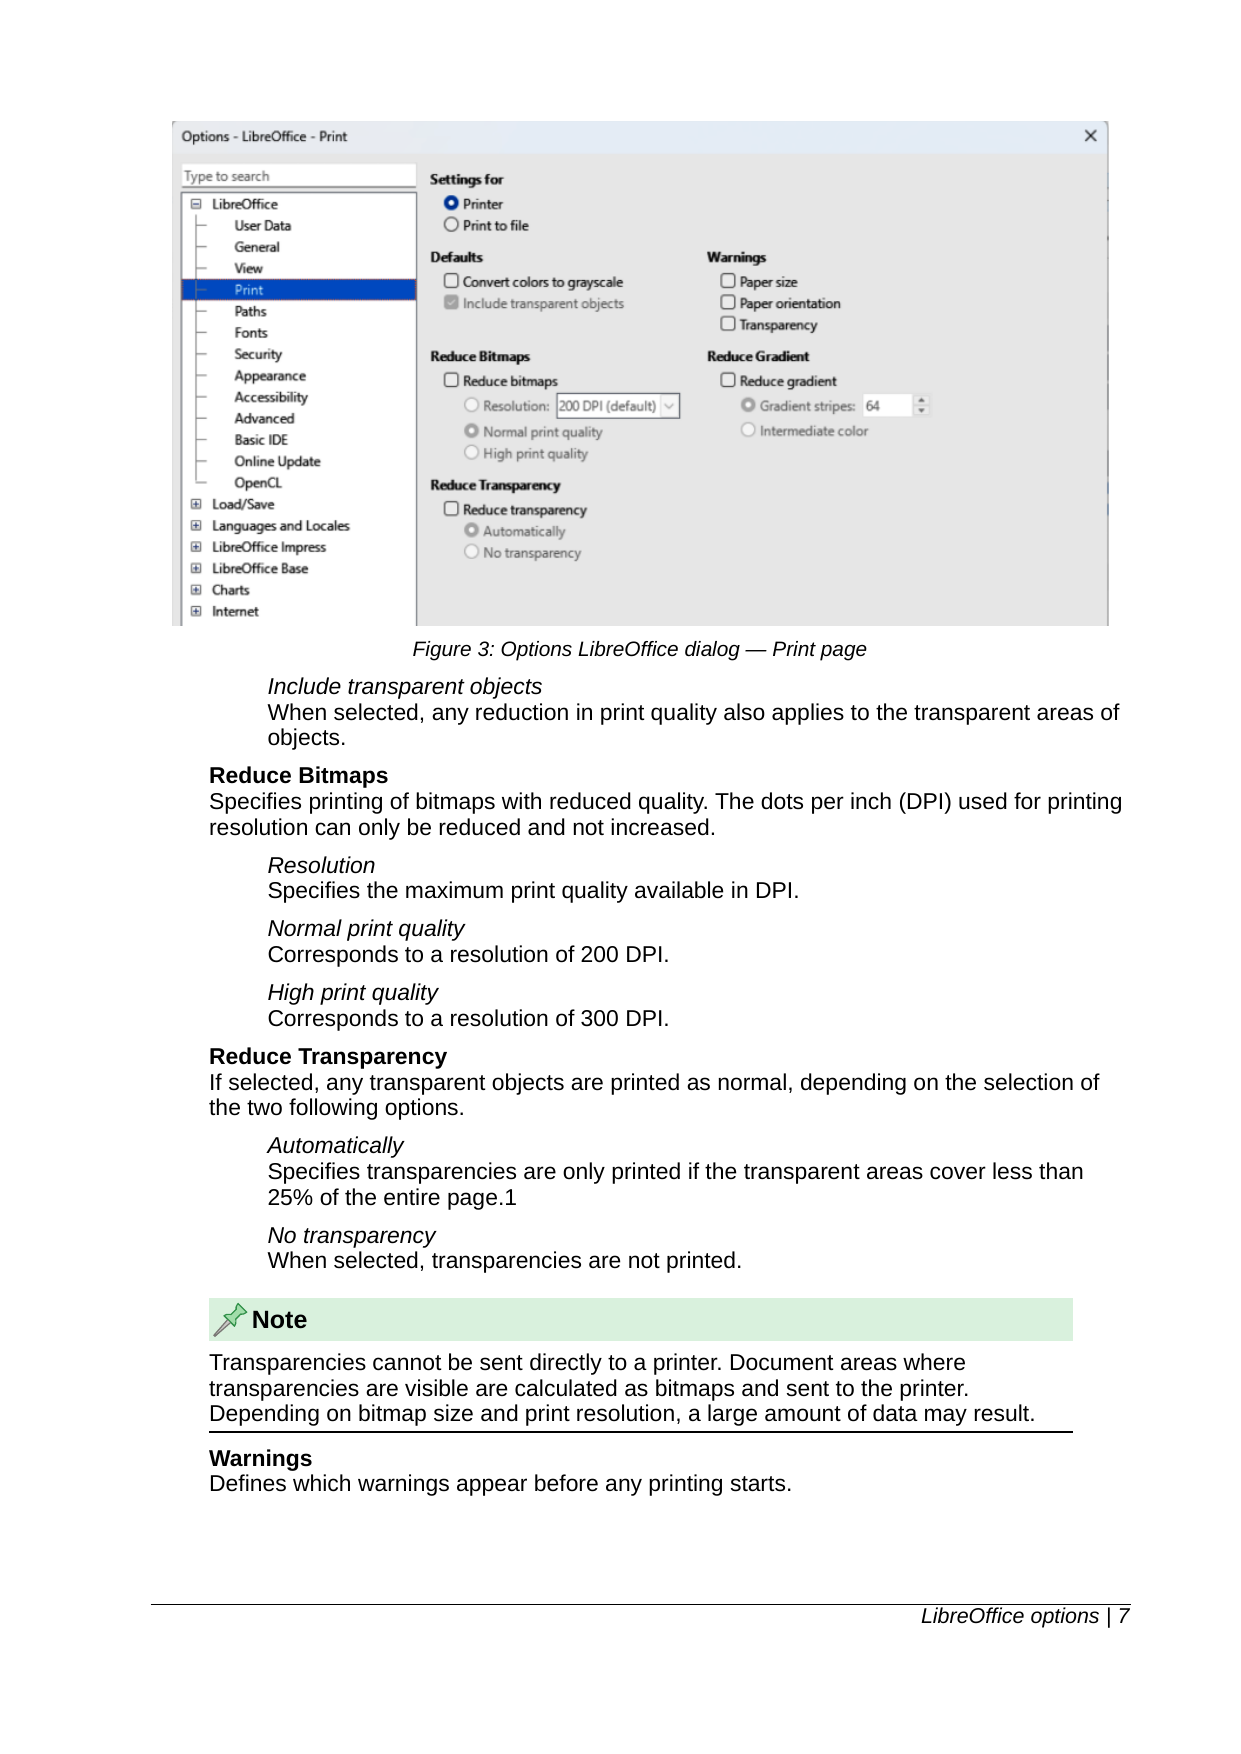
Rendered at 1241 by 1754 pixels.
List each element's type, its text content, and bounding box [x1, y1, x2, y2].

text Specifies transparencies are only printed if the transparent areas cover less than 25% of the entire page.1 [267, 1158, 1131, 1210]
subtitle Note [209, 1298, 1073, 1341]
text Resolution [267, 852, 1131, 878]
text Include transparent objects [267, 673, 1131, 699]
text Defines which warnings appear before any printing starts. [209, 1471, 1131, 1496]
picture [172, 121, 1110, 626]
text Warnings [209, 1445, 1131, 1471]
text Figure 3: Options LibreOffice dialog — Print page [172, 638, 1109, 661]
text Automatically [267, 1133, 1131, 1158]
text No transparency [267, 1222, 1131, 1248]
text Reduce Transparency [209, 1043, 1131, 1069]
text If selected, any transparent objects are printed as normal, depending on the selection of the two following options. [209, 1069, 1131, 1120]
text When selected, any reduction in print quality also applies to the transparent areas of objects. [267, 699, 1131, 750]
text When selected, transparencies are not printed. [267, 1248, 1131, 1273]
text Transparencies cannot be sent directly to a printer. Document areas where transparencies are visible are calculated as bitmaps and sent to the printer. Depending on bitmap size and print resolution, a large amount of data may result. [209, 1349, 1073, 1431]
text Specifies the maximum print quality available in DPI. [267, 878, 1131, 903]
text Corresponds to a resolution of 200 DPI. [267, 942, 1131, 967]
text Corresponds to a resolution of 300 DPI. [267, 1005, 1131, 1031]
text High print quality [267, 980, 1131, 1005]
text Specifies printing of bitmaps with reduced quality. The dots per inch (DPI) used for printing resolution can only be reduced and not increased. [209, 788, 1131, 840]
text Normal print quality [267, 916, 1131, 942]
text Reduce Bitmaps [209, 763, 1131, 788]
